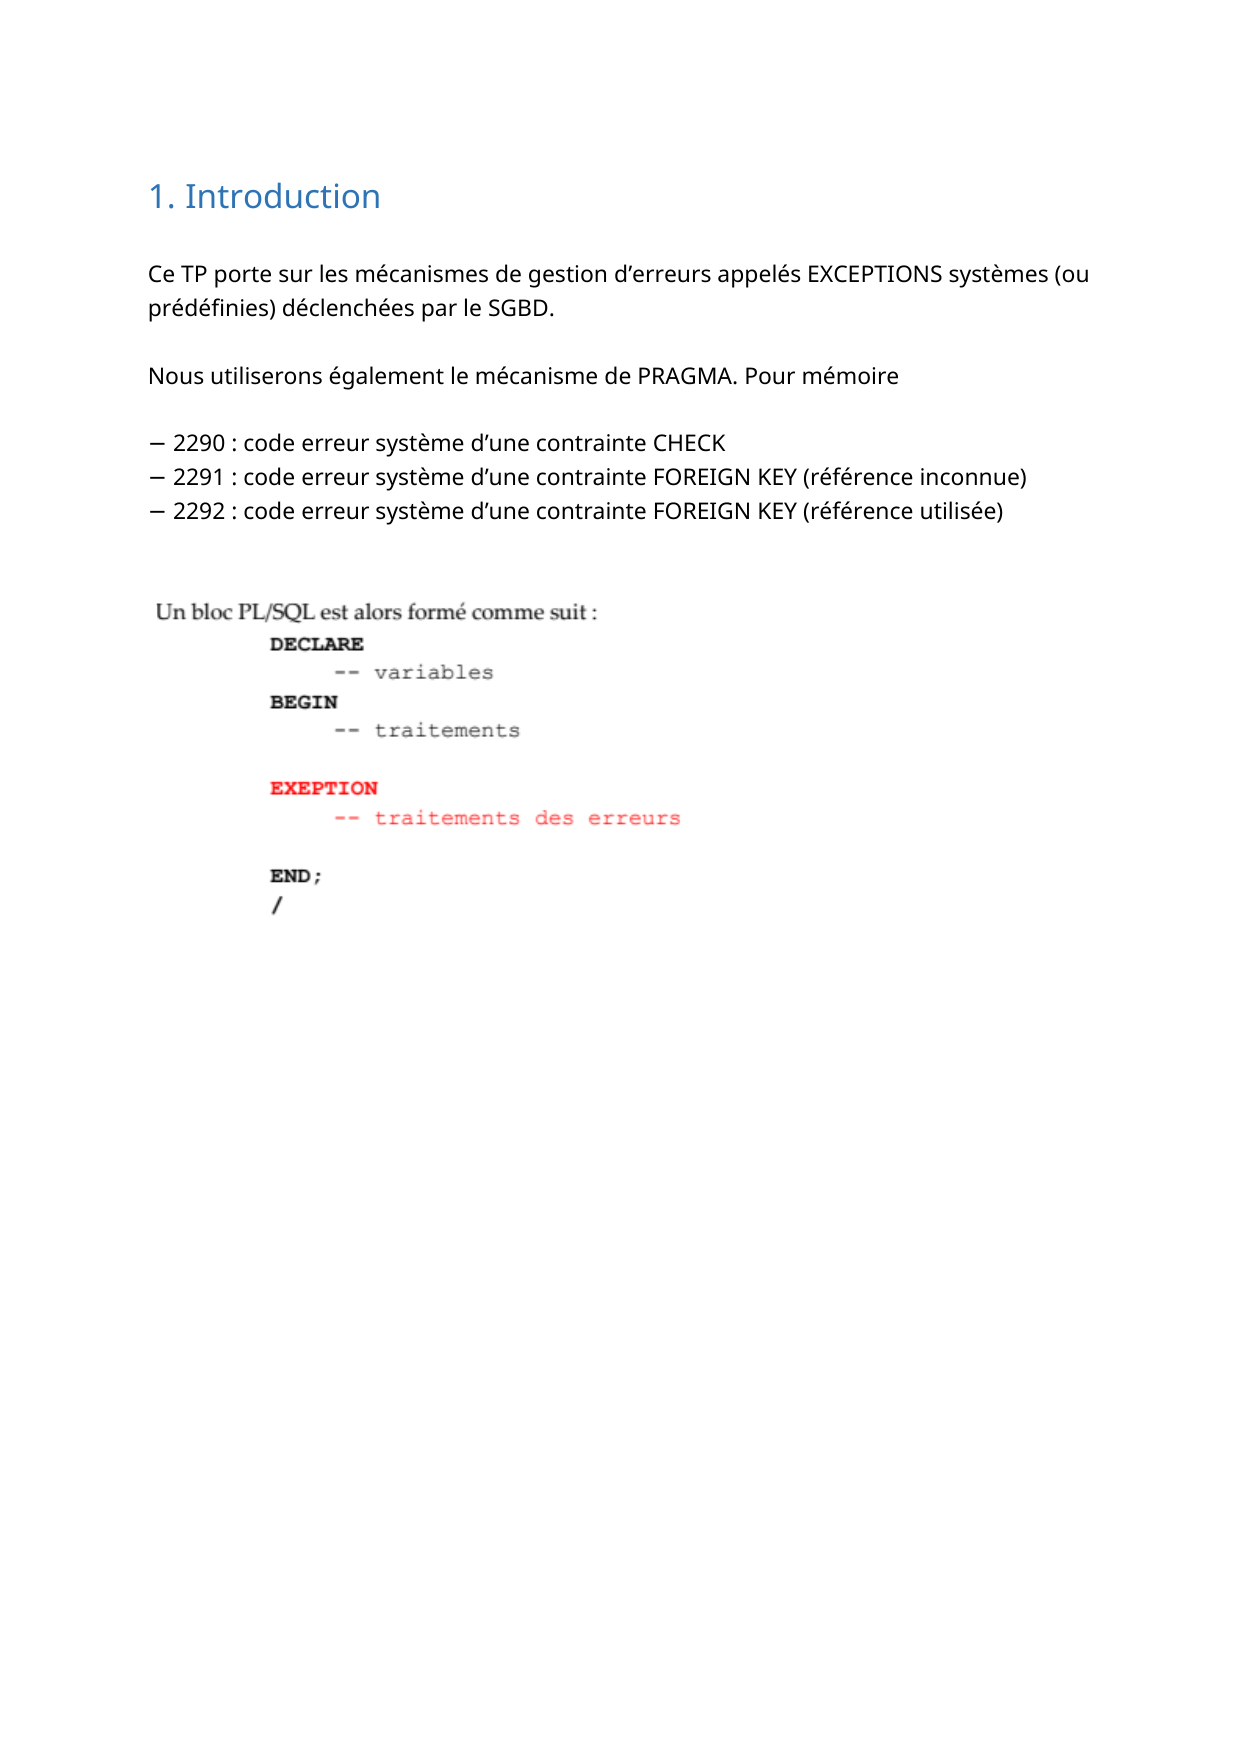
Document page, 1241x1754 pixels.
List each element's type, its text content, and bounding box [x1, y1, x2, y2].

picture [156, 596, 702, 920]
text − 2292 : code erreur système d’une contrainte FOREIGN KEY (référence utilisée) [148, 494, 1093, 526]
text − 2291 : code erreur système d’une contrainte FOREIGN KEY (référence inconnue) [148, 461, 1093, 492]
text − 2290 : code erreur système d’une contrainte CHECK [148, 427, 1093, 458]
text Ce TP porte sur les mécanismes de gestion d’erreurs appelés EXCEPTIONS systèmes (ou prédéfinies) déclenchées par le SGBD. [148, 258, 1093, 323]
text Nous utiliserons également le mécanisme de PRAGMA. Pour mémoire [148, 359, 1093, 391]
subtitle Introduction [148, 173, 1093, 218]
